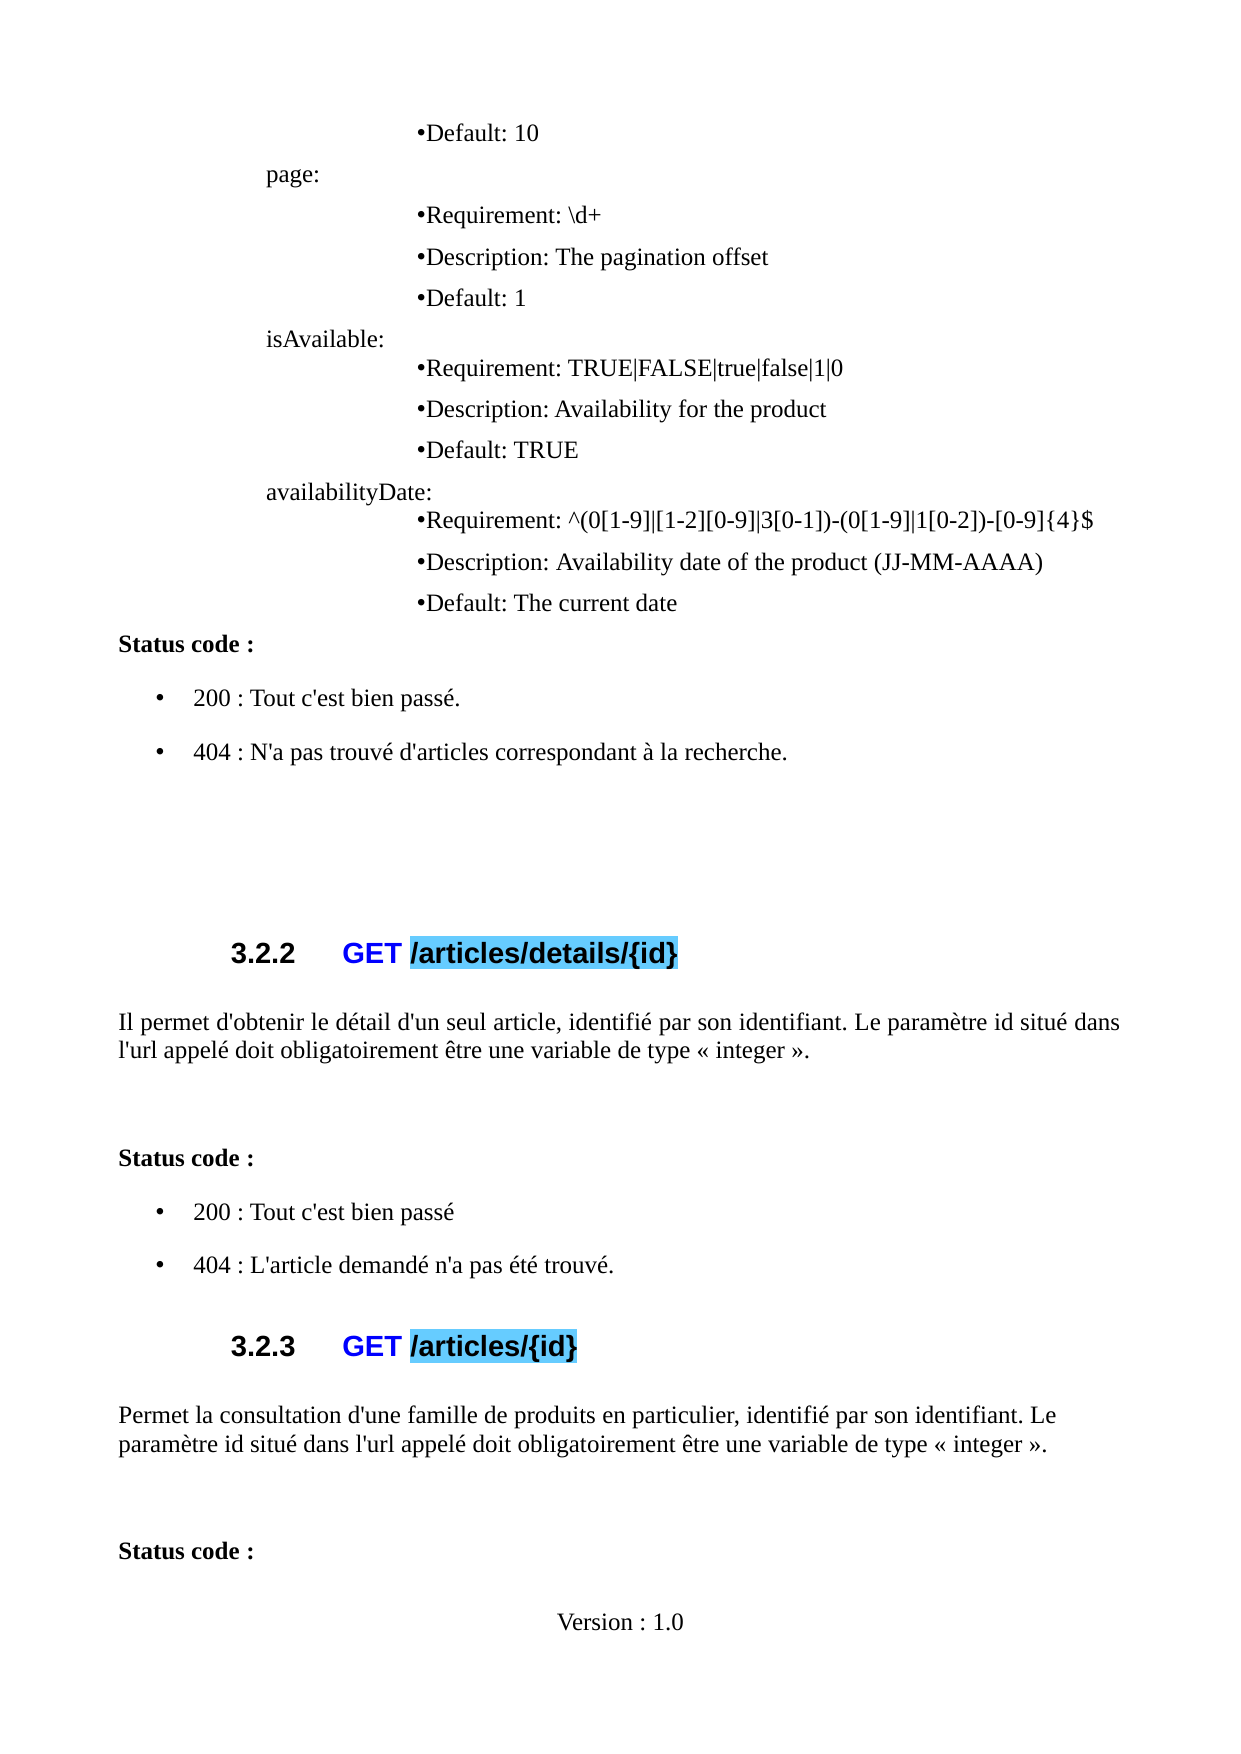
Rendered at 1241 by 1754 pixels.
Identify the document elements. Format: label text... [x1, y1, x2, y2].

list 200 : Tout c'est bien passé. [156, 683, 1122, 712]
list Requirement: ^(0[1-9]|[1-2][0-9]|3[0-1])-(0[1-9]|1[0-2])-[0-9]{4}$ [118, 506, 1122, 534]
list Description: Availability date of the product (JJ-MM-AAAA) [118, 547, 1122, 576]
list 404 : N'a pas trouvé d'articles correspondant à la recherche. [156, 737, 1122, 766]
list Default: 10 [118, 118, 1122, 147]
text Permet la consultation d'une famille de produits en particulier, identifié par son identifiant. Le paramètre id situé dans l'url appelé doit obligatoirement être une variable de type « integer ». [118, 1400, 1122, 1458]
text Status code : [118, 1536, 1122, 1565]
list Default: TRUE [118, 436, 1122, 464]
list Default: The current date [118, 588, 1122, 617]
text Status code : [118, 1143, 1122, 1172]
list 200 : Tout c'est bien passé [156, 1197, 1122, 1225]
list Requirement: TRUE|FALSE|true|false|1|0 [118, 353, 1122, 382]
subtitle GET /articles/details/{id} [231, 936, 1122, 969]
list 404 : L'article demandé n'a pas été trouvé. [156, 1250, 1122, 1279]
subtitle GET /articles/{id} [231, 1329, 1122, 1363]
text availabilityDate: [118, 477, 1122, 506]
text Il permet d'obtenir le détail d'un seul article, identifié par son identifiant. Le paramètre id situé dans l'url appelé doit obligatoirement être une variable de type « integer ». [118, 1007, 1122, 1064]
list Description: Availability for the product [118, 394, 1122, 423]
text Status code : [118, 629, 1122, 658]
text page: [118, 159, 1122, 188]
list Requirement: \d+ [118, 201, 1122, 229]
list Default: 1 [118, 283, 1122, 312]
text isAvailable: [118, 324, 1122, 353]
list Description: The pagination offset [118, 242, 1122, 271]
